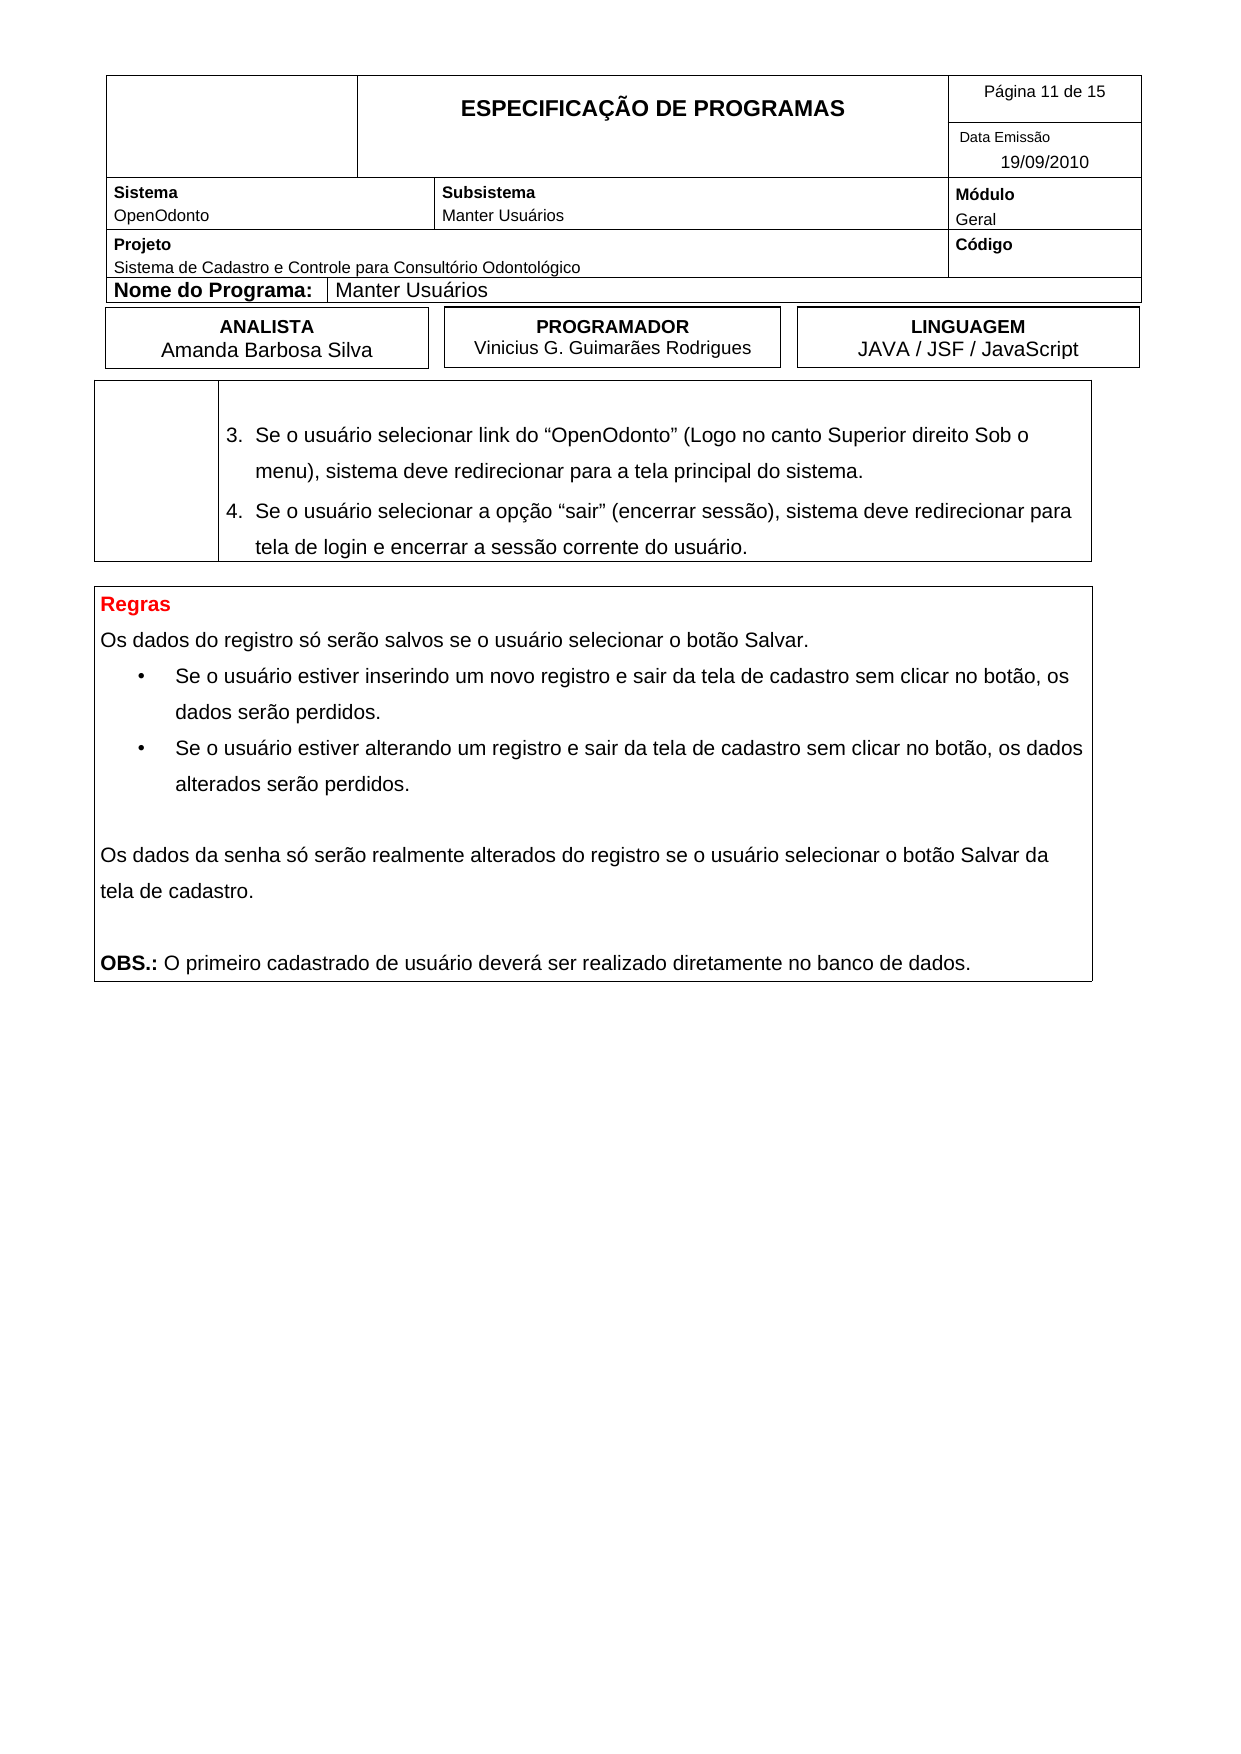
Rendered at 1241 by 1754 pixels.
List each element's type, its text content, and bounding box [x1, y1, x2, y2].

table_header [95, 381, 218, 561]
table_header Regras Os dados do registro só serão salvos se o usuário selecionar o botão Salvar. Se o usuário estiver inserindo um novo registro e sair da tela de cadastro sem clicar no botão, os dados serão perdidos. Se o usuário estiver alterando um registro e sair da tela de cadastro sem clicar no botão, os dados alterados serão perdidos. Os dados da senha só serão realmente alterados do registro se o usuário selecionar o botão Salvar da tela de cadastro. OBS.: O primeiro cadastrado de usuário deverá ser realizado diretamente no banco de dados. [95, 587, 1092, 981]
